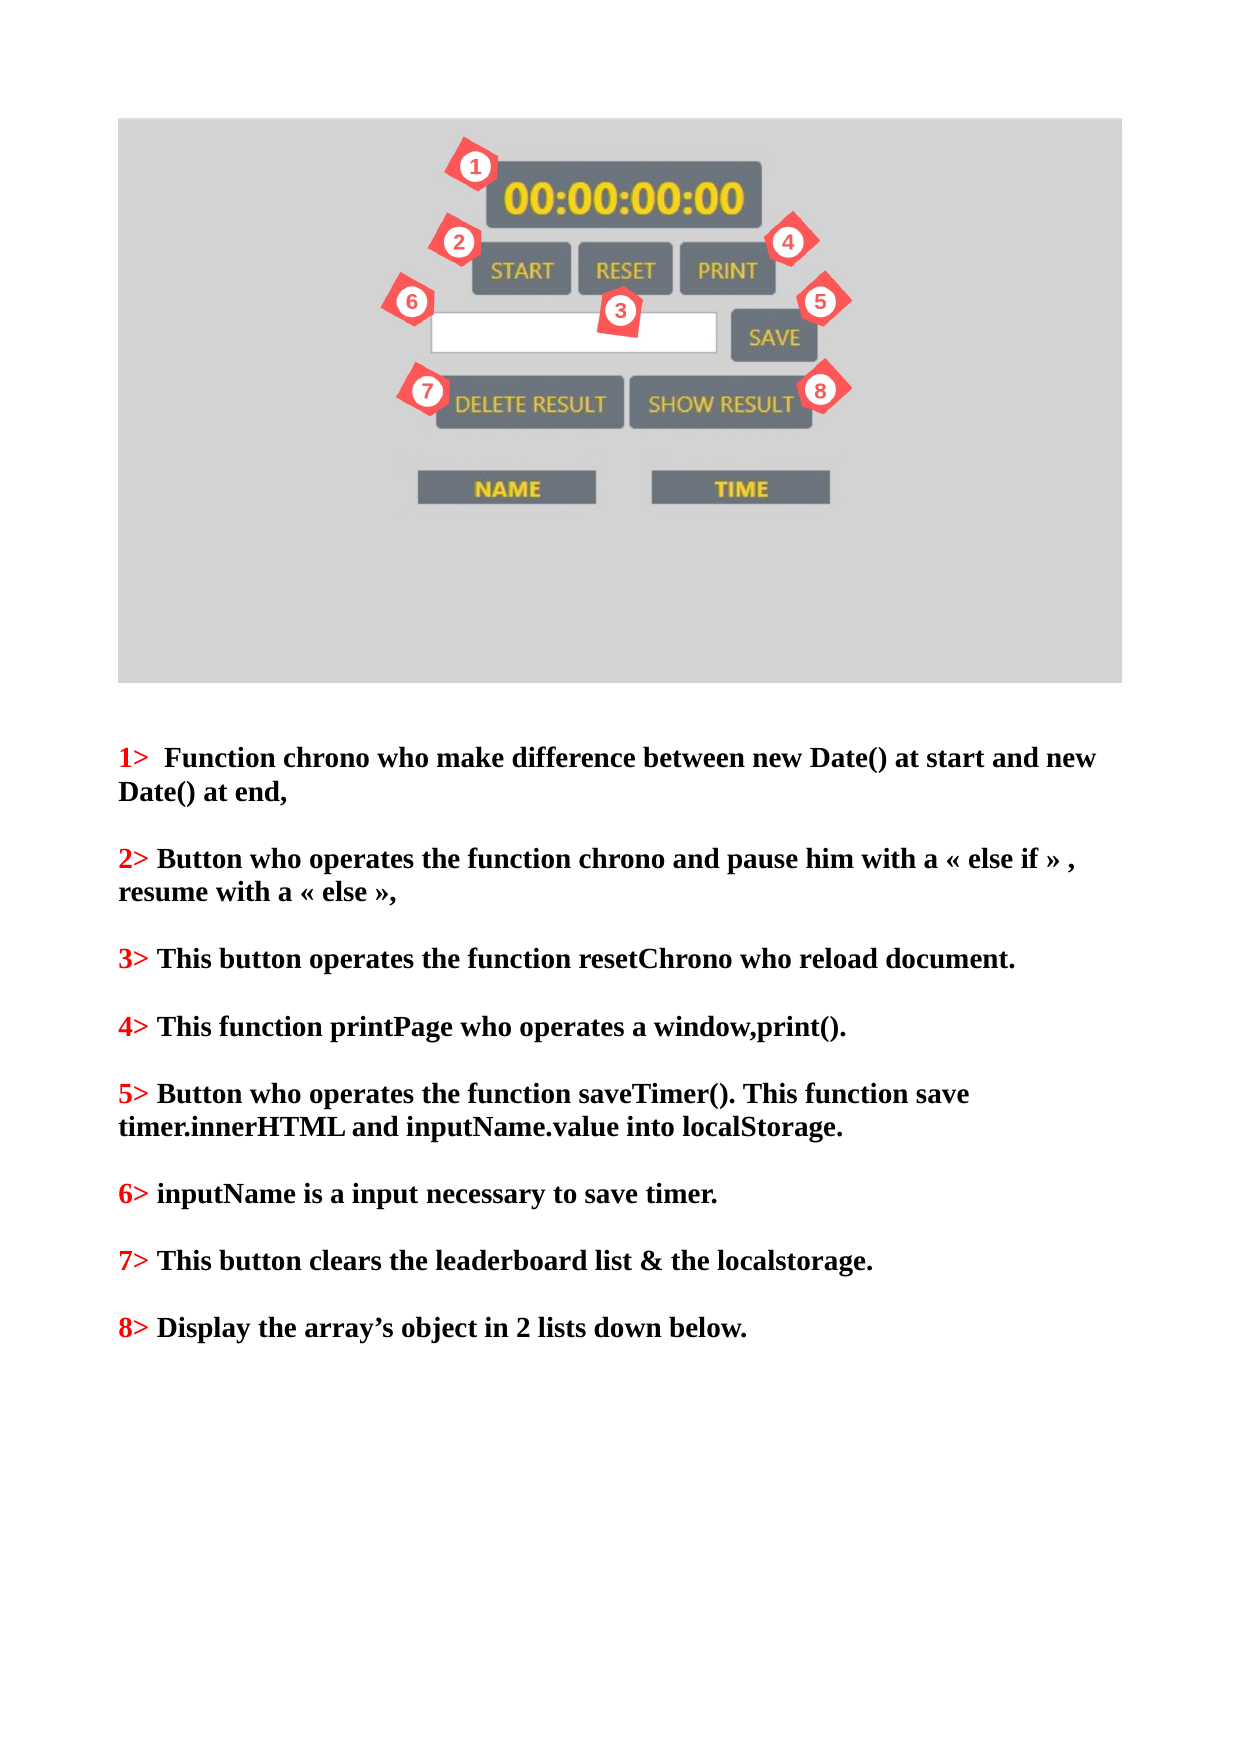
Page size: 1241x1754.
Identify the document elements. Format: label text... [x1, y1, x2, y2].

text 8> Display the array’s object in 2 lists down below. [118, 1311, 1122, 1344]
text 3> This button operates the function resetChrono who reload document. [118, 942, 1122, 975]
text 4> This function printPage who operates a window,print(). [118, 1009, 1122, 1042]
text 5> Button who operates the function saveTimer(). This function save timer.innerHTML and inputName.value into localStorage. [118, 1076, 1122, 1143]
text 6> inputName is a input necessary to save timer. [118, 1176, 1122, 1210]
text 1> Function chrono who make difference between new Date() at start and new Date() at end, [118, 740, 1122, 807]
text 2> Button who operates the function chrono and pause him with a « else if » , resume with a « else », [118, 841, 1122, 908]
picture [118, 118, 1123, 683]
text 7> This button clears the leaderboard list & the localstorage. [118, 1243, 1122, 1277]
